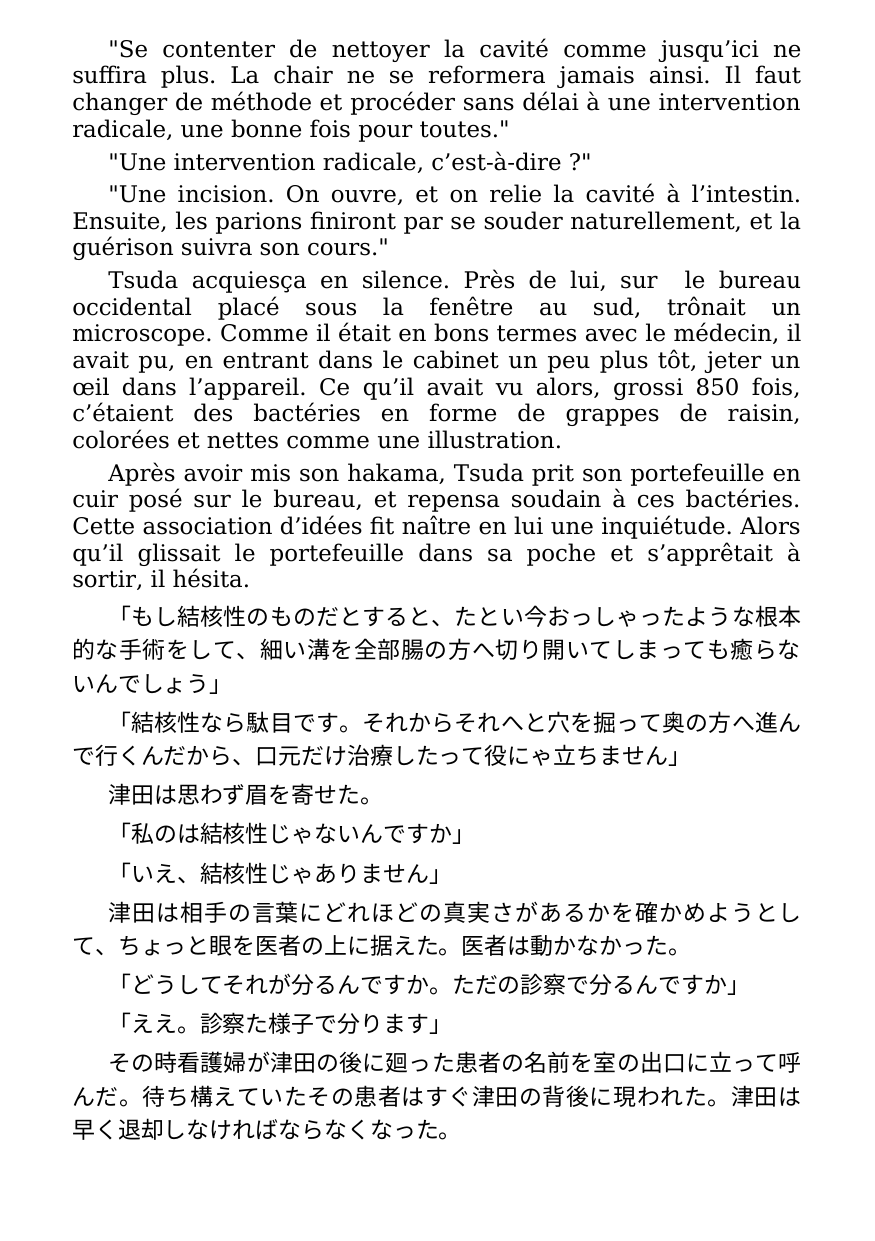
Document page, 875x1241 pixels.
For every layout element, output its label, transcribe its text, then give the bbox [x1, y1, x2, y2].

text "Une intervention radicale, c’est-à-dire ?" [72, 149, 802, 175]
text 「どうしてそれが分るんですか。ただの診察で分るんですか」 [72, 967, 802, 1000]
text 津田は相手の言葉にどれほどの真実さがあるかを確かめようとして、ちょっと眼を医者の上に据えた。医者は動かなかった。 [72, 894, 802, 961]
text 津田は思わず眉を寄せた。 [72, 777, 802, 810]
text その時看護婦が津田の後に廻った患者の名前を室の出口に立って呼んだ。待ち構えていたその患者はすぐ津田の背後に現われた。津田は早く退却しなければならなくなった。 [72, 1045, 802, 1145]
text 「もし結核性のものだとすると、たとい今おっしゃったような根本的な手術をして、細い溝を全部腸の方へ切り開いてしまっても癒らないんでしょう」 [72, 599, 802, 699]
text Après avoir mis son hakama, Tsuda prit son portefeuille en cuir posé sur le bureau, et repensa soudain à ces bactéries. Cette association d’idées fit naître en lui une inquiétude. Alors qu’il glissait le portefeuille dans sa poche et s’apprêtait à sortir, il hésita. [72, 460, 802, 593]
text "Se contenter de nettoyer la cavité comme jusqu’ici ne suffira plus. La chair ne se reformera jamais ainsi. Il faut changer de méthode et procéder sans délai à une intervention radicale, une bonne fois pour toutes." [72, 36, 802, 143]
text 「結核性なら駄目です。それからそれへと穴を掘って奥の方へ進んで行くんだから、口元だけ治療したって役にゃ立ちません」 [72, 705, 802, 771]
text "Une incision. On ouvre, et on relie la cavité à l’intestin. Ensuite, les parions finiront par se souder naturellement, et la guérison suivra son cours." [72, 181, 802, 261]
text 「私のは結核性じゃないんですか」 [72, 816, 802, 849]
text Tsuda acquiesça en silence. Près de lui, sur le bureau occidental placé sous la fenêtre au sud, trônait un microscope. Comme il était en bons termes avec le médecin, il avait pu, en entrant dans le cabinet un peu plus tôt, jeter un œil dans l’appareil. Ce qu’il avait vu alors, grossi 850 fois, c’étaient des bactéries en forme de grappes de raisin, colorées et nettes comme une illustration. [72, 267, 802, 454]
text 「ええ。診察た様子で分ります」 [72, 1006, 802, 1039]
text 「いえ、結核性じゃありません」 [72, 855, 802, 889]
